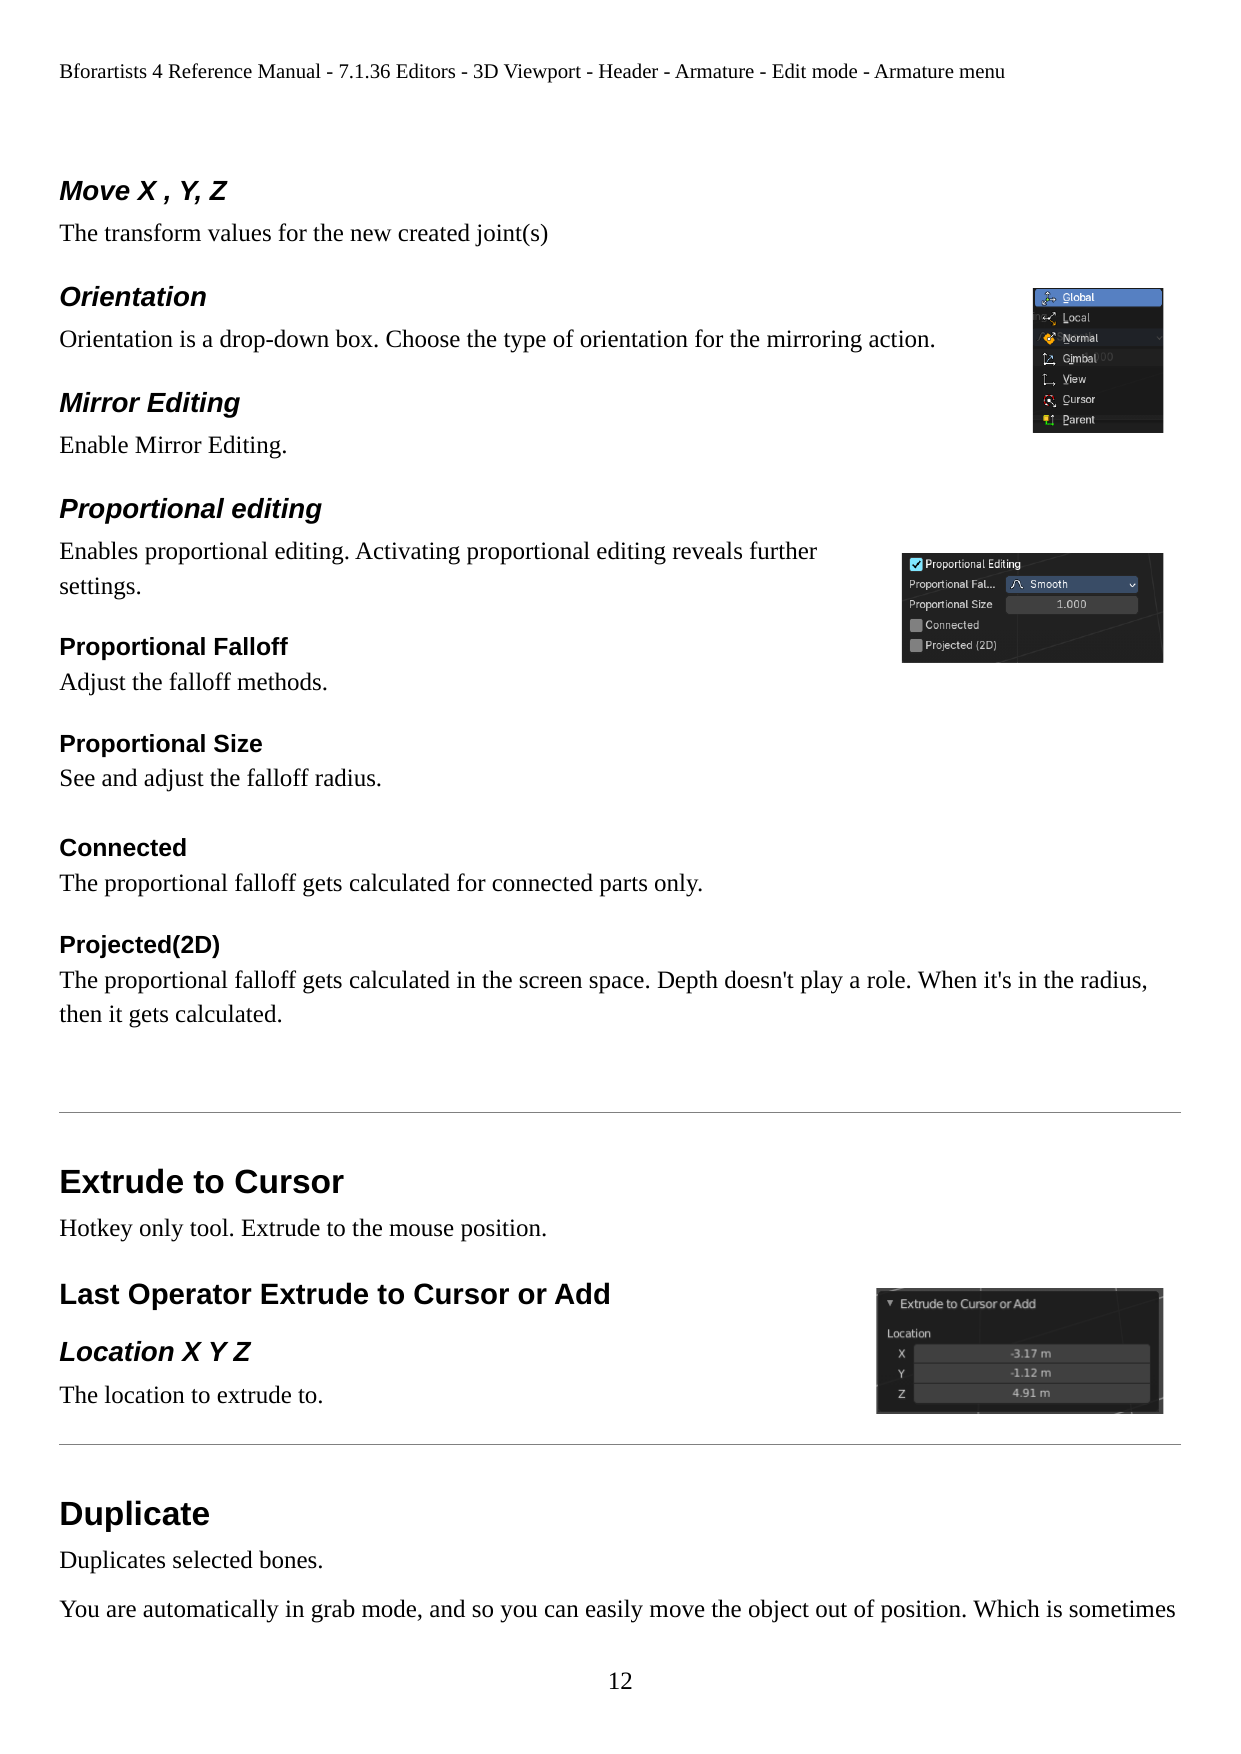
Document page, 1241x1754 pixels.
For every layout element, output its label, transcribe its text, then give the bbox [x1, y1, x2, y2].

subtitle Proportional Size [59, 729, 1181, 757]
subtitle [1164, 386, 1181, 418]
subtitle Extrude to Cursor [59, 1162, 1181, 1201]
subtitle Move X , Y, Z [59, 174, 1181, 206]
text The location to extrude to. [59, 1380, 876, 1409]
subtitle Connected [59, 833, 1181, 862]
picture [1032, 288, 1164, 433]
text Hotkey only tool. Extrude to the mouse position. [59, 1213, 1181, 1242]
text Enable Mirror Editing. [59, 430, 1181, 459]
picture [876, 1288, 1164, 1414]
subtitle Location X Y Z [59, 1336, 876, 1368]
text You are automatically in grab mode, and so you can easily move the object out of position. Which is sometimes [59, 1594, 1181, 1623]
text Adjust the falloff methods. [59, 667, 1181, 696]
subtitle [1164, 632, 1181, 661]
text The proportional falloff gets calculated for connected parts only. [59, 868, 1181, 897]
subtitle Orientation [59, 280, 1181, 312]
text Duplicates selected bones. [59, 1545, 1181, 1574]
subtitle Projected(2D) [59, 930, 1181, 958]
picture [901, 553, 1164, 663]
text See and adjust the falloff radius. [59, 763, 1181, 792]
text The proportional falloff gets calculated in the screen space. Depth doesn't play a role. When it's in the radius, then it gets calculated. [59, 965, 1181, 1028]
subtitle [1164, 1336, 1181, 1368]
text The transform values for the new created joint(s) [59, 218, 1181, 247]
text Orientation is a drop-down box. Choose the type of orientation for the mirroring action. [59, 324, 1032, 353]
text Enables proportional editing. Activating proportional editing reveals further settings. [59, 536, 1181, 599]
subtitle Mirror Editing [59, 386, 1032, 418]
subtitle Last Operator Extrude to Cursor or Add [59, 1277, 1181, 1311]
subtitle Duplicate [59, 1494, 1181, 1533]
subtitle Proportional Falloff [59, 632, 901, 661]
subtitle Proportional editing [59, 492, 1181, 524]
